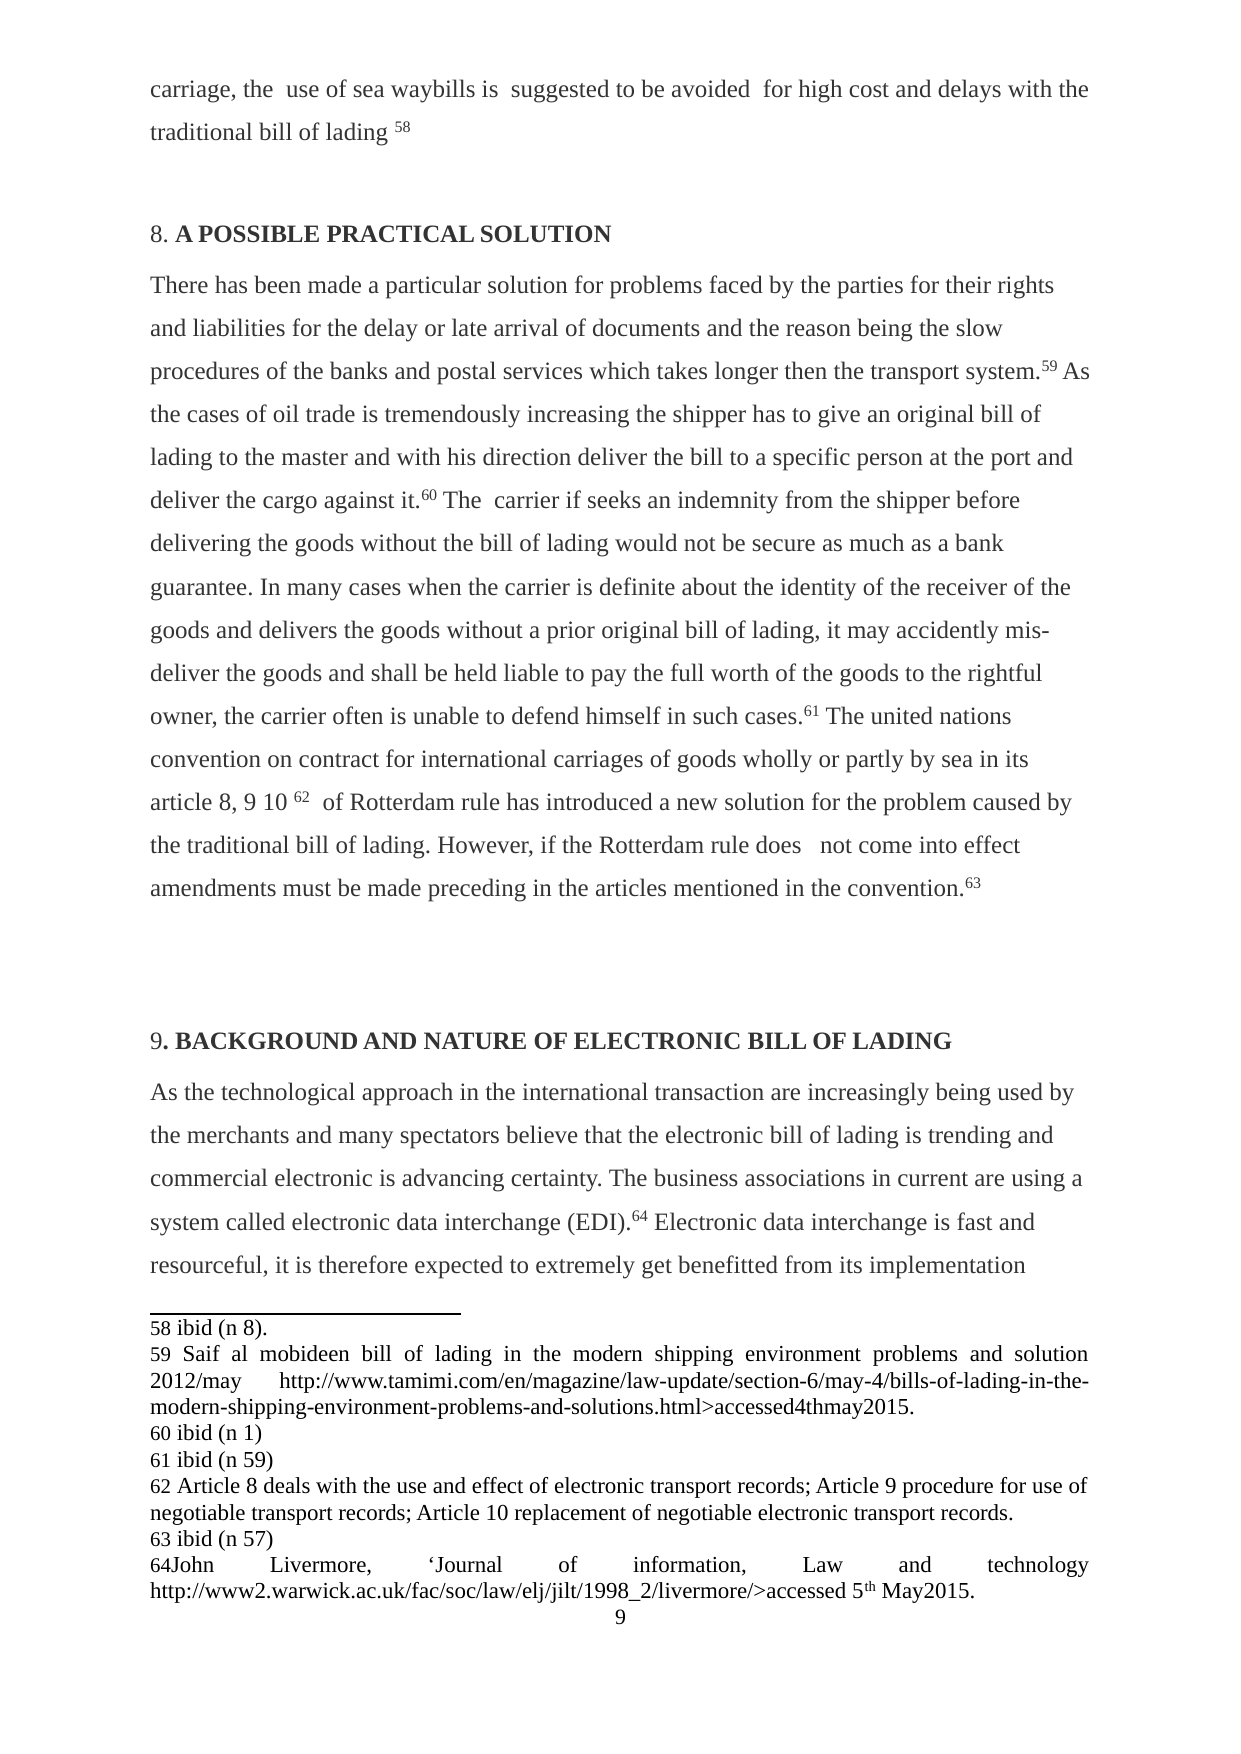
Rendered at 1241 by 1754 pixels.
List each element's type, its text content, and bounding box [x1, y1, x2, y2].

text ibid (n 8). [150, 1314, 1090, 1340]
text John Livermore, ‘Journal of information, Law and technology http://www2.warwick.ac.uk/fac/soc/law/elj/jilt/1998_2/livermore/>accessed 5th May2015. [150, 1551, 1090, 1604]
subtitle carriage, the use of sea waybills is suggested to be avoided for high cost and delays with the traditional bill of lading [150, 74, 1090, 146]
subtitle As the technological approach in the international transaction are increasingly being used by the merchants and many spectators believe that the electronic bill of lading is trending and commercial electronic is advancing certainty. The business associations in current are using a system called electronic data interchange (EDI). Electronic data interchange is fast and resourceful, it is therefore expected to extremely get benefitted from its implementation [150, 1077, 1090, 1278]
text ibid (n 1) [150, 1419, 1090, 1446]
subtitle 8. A POSSIBLE PRACTICAL SOLUTION [150, 219, 1090, 247]
text Saif al mobideen bill of lading in the modern shipping environment problems and solution 2012/may http://www.tamimi.com/en/magazine/law-update/section-6/may-4/bills-of-lading-in-the-modern-shipping-environment-problems-and-solutions.html>accessed4thmay2015. [150, 1340, 1090, 1419]
text ibid (n 59) [150, 1446, 1090, 1472]
text ibid (n 57) [150, 1525, 1090, 1551]
text Article 8 deals with the use and effect of electronic transport records; Article 9 procedure for use of negotiable transport records; Article 10 replacement of negotiable electronic transport records. [150, 1472, 1090, 1525]
subtitle There has been made a particular solution for problems faced by the parties for their rights and liabilities for the delay or late arrival of documents and the reason being the slow procedures of the banks and postal services which takes longer then the transport system. As the cases of oil trade is tremendously increasing the shipper has to give an original bill of lading to the master and with his direction deliver the bill to a specific person at the port and deliver the cargo against it. The carrier if seeks an indemnity from the shipper before delivering the goods without the bill of lading would not be secure as much as a bank guarantee. In many cases when the carrier is definite about the identity of the receiver of the goods and delivers the goods without a prior original bill of lading, it may accidently mis-deliver the goods and shall be held liable to pay the full worth of the goods to the rightful owner, the carrier often is unable to defend himself in such cases. The united nations convention on contract for international carriages of goods wholly or partly by sea in its article 8, 9 10 of Rotterdam rule has introduced a new solution for the problem caused by the traditional bill of lading. However, if the Rotterdam rule does not come into effect amendments must be made preceding in the articles mentioned in the convention. [150, 270, 1090, 902]
subtitle 9. BACKGROUND AND NATURE OF ELECTRONIC BILL OF LADING [150, 1026, 1090, 1055]
